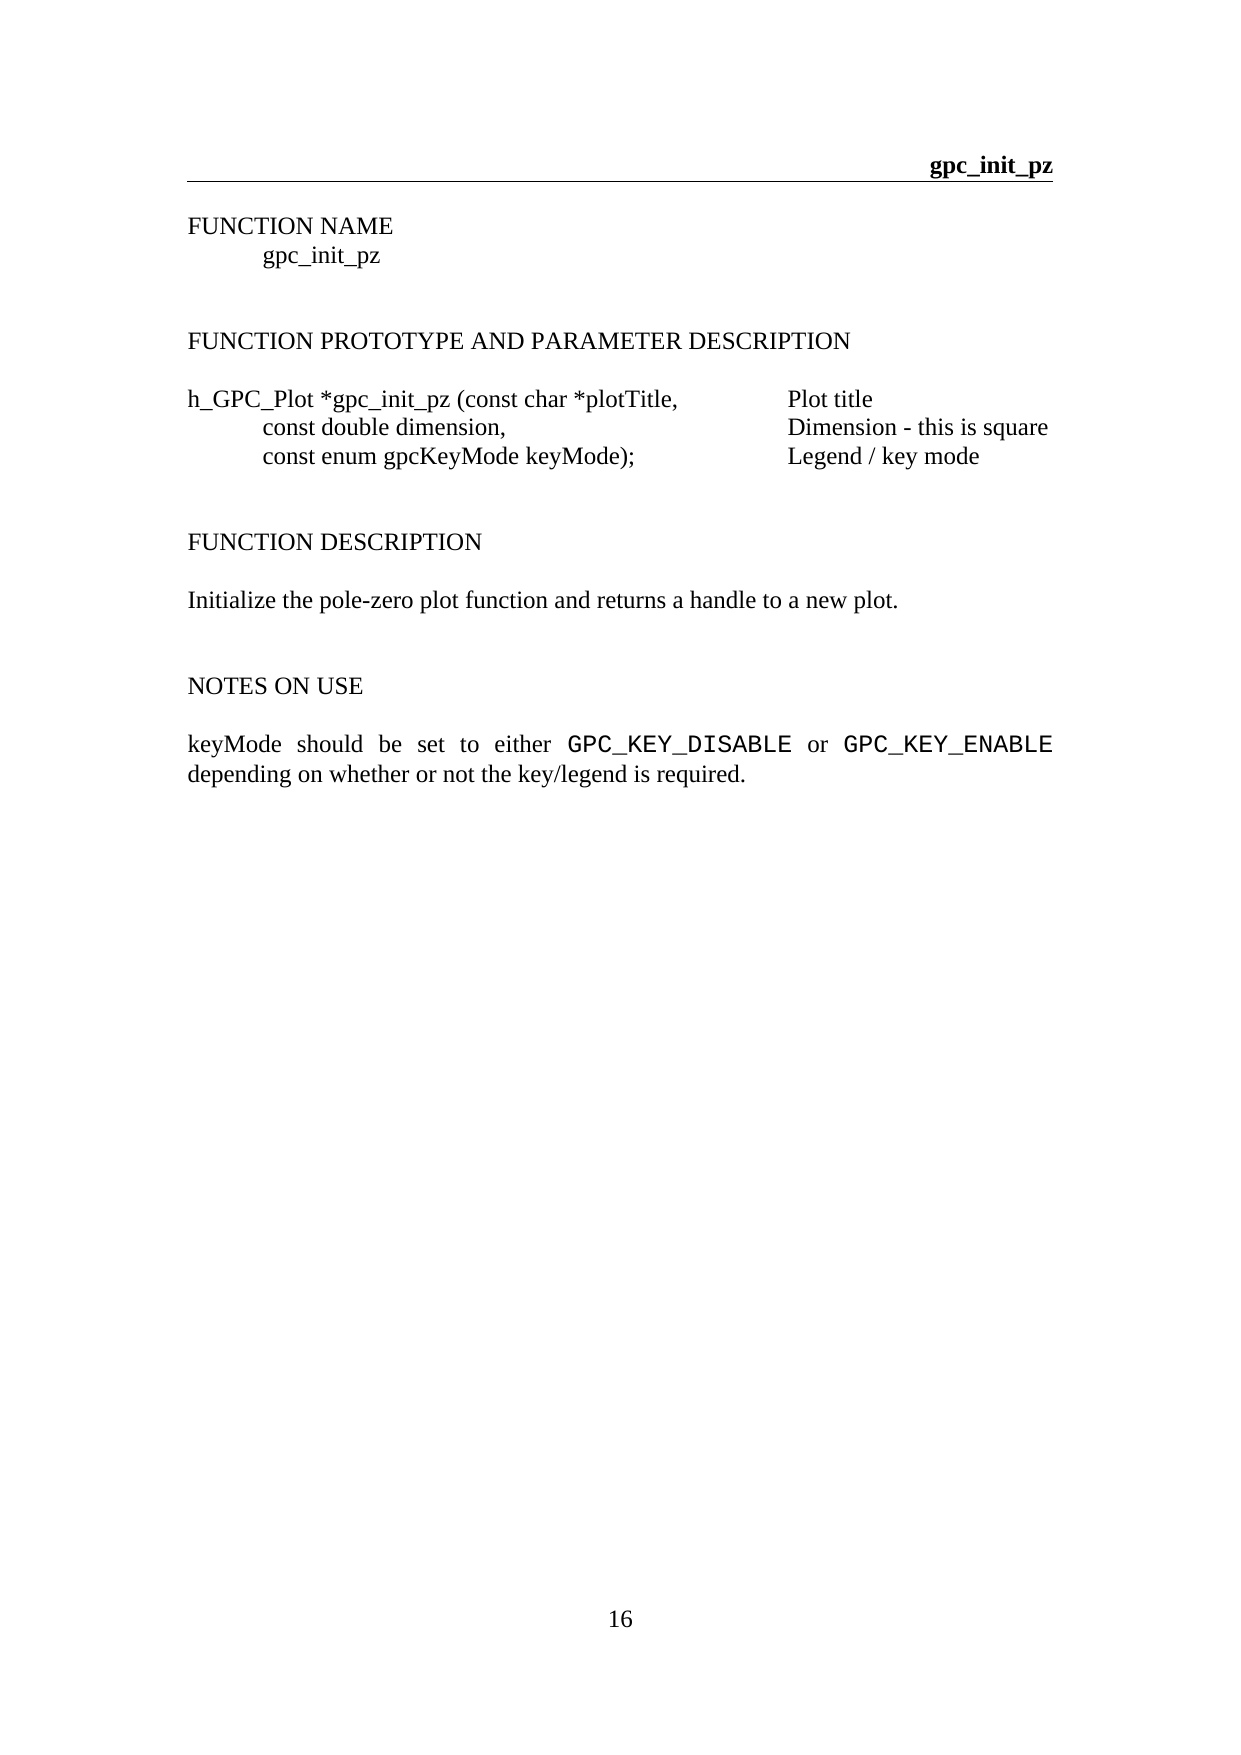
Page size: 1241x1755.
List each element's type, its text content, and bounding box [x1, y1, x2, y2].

text keyMode should be set to either GPC_KEY_DISABLE or GPC_KEY_ENABLE depending on whether or not the key/legend is required. [187, 729, 1053, 788]
text const enum gpcKeyMode keyMode); Legend / key mode [187, 441, 1053, 470]
text h_GPC_Plot *gpc_init_pz (const char *plotTitle, Plot title [187, 384, 1053, 412]
subtitle gpc_init_pz [187, 150, 1053, 181]
text const double dimension, Dimension - this is square [187, 412, 1053, 441]
text FUNCTION DESCRIPTION [187, 527, 1053, 556]
text FUNCTION PROTOTYPE AND PARAMETER DESCRIPTION [187, 326, 1053, 355]
text FUNCTION NAME [187, 211, 1053, 240]
text Initialize the pole-zero plot function and returns a handle to a new plot. [187, 585, 1053, 614]
text gpc_init_pz [187, 240, 1053, 269]
text NOTES ON USE [187, 671, 1053, 700]
